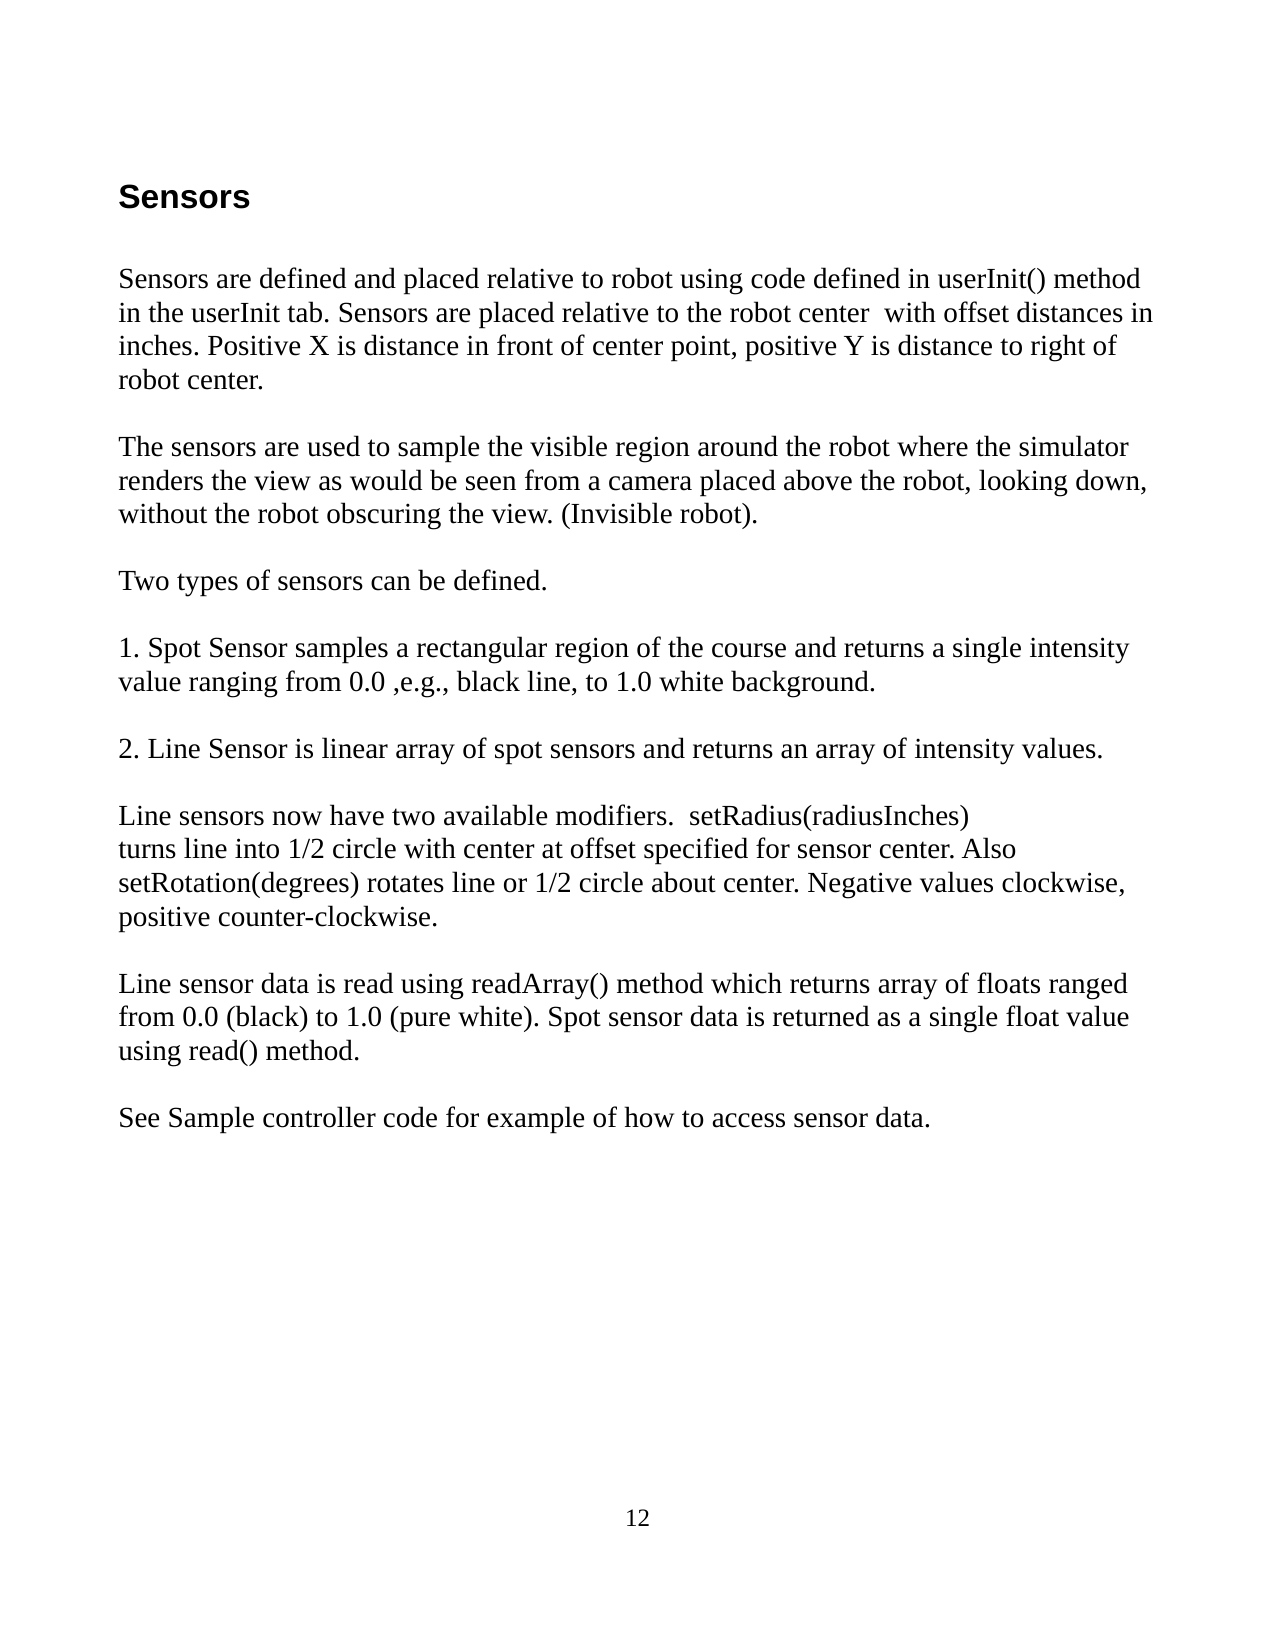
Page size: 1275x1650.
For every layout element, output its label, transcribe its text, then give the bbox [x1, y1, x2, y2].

text 1. Spot Sensor samples a rectangular region of the course and returns a single intensity value ranging from 0.0 ,e.g., black line, to 1.0 white background. [118, 630, 1157, 697]
text turns line into 1/2 circle with center at offset specified for sensor center. Also setRotation(degrees) rotates line or 1/2 circle about center. Negative values clockwise, positive counter-clockwise. [118, 832, 1157, 932]
text See Sample controller code for example of how to access sensor data. [118, 1100, 1157, 1133]
text 2. Line Sensor is linear array of spot sensors and returns an array of intensity values. [118, 731, 1157, 764]
subtitle Sensors [118, 177, 1157, 215]
text Sensors are defined and placed relative to robot using code defined in userInit() method in the userInit tab. Sensors are placed relative to the robot center with offset distances in inches. Positive X is distance in front of center point, positive Y is distance to right of robot center. [118, 261, 1157, 396]
text Line sensor data is read using readArray() method which returns array of floats ranged from 0.0 (black) to 1.0 (pure white). Spot sensor data is returned as a single float value using read() method. [118, 966, 1157, 1066]
text Line sensors now have two available modifiers. setRadius(radiusInches) [118, 798, 1157, 832]
text Two types of sensors can be defined. [118, 563, 1157, 597]
text The sensors are used to sample the visible region around the robot where the simulator renders the view as would be seen from a camera placed above the robot, looking down, without the robot obscuring the view. (Invisible robot). [118, 429, 1157, 530]
